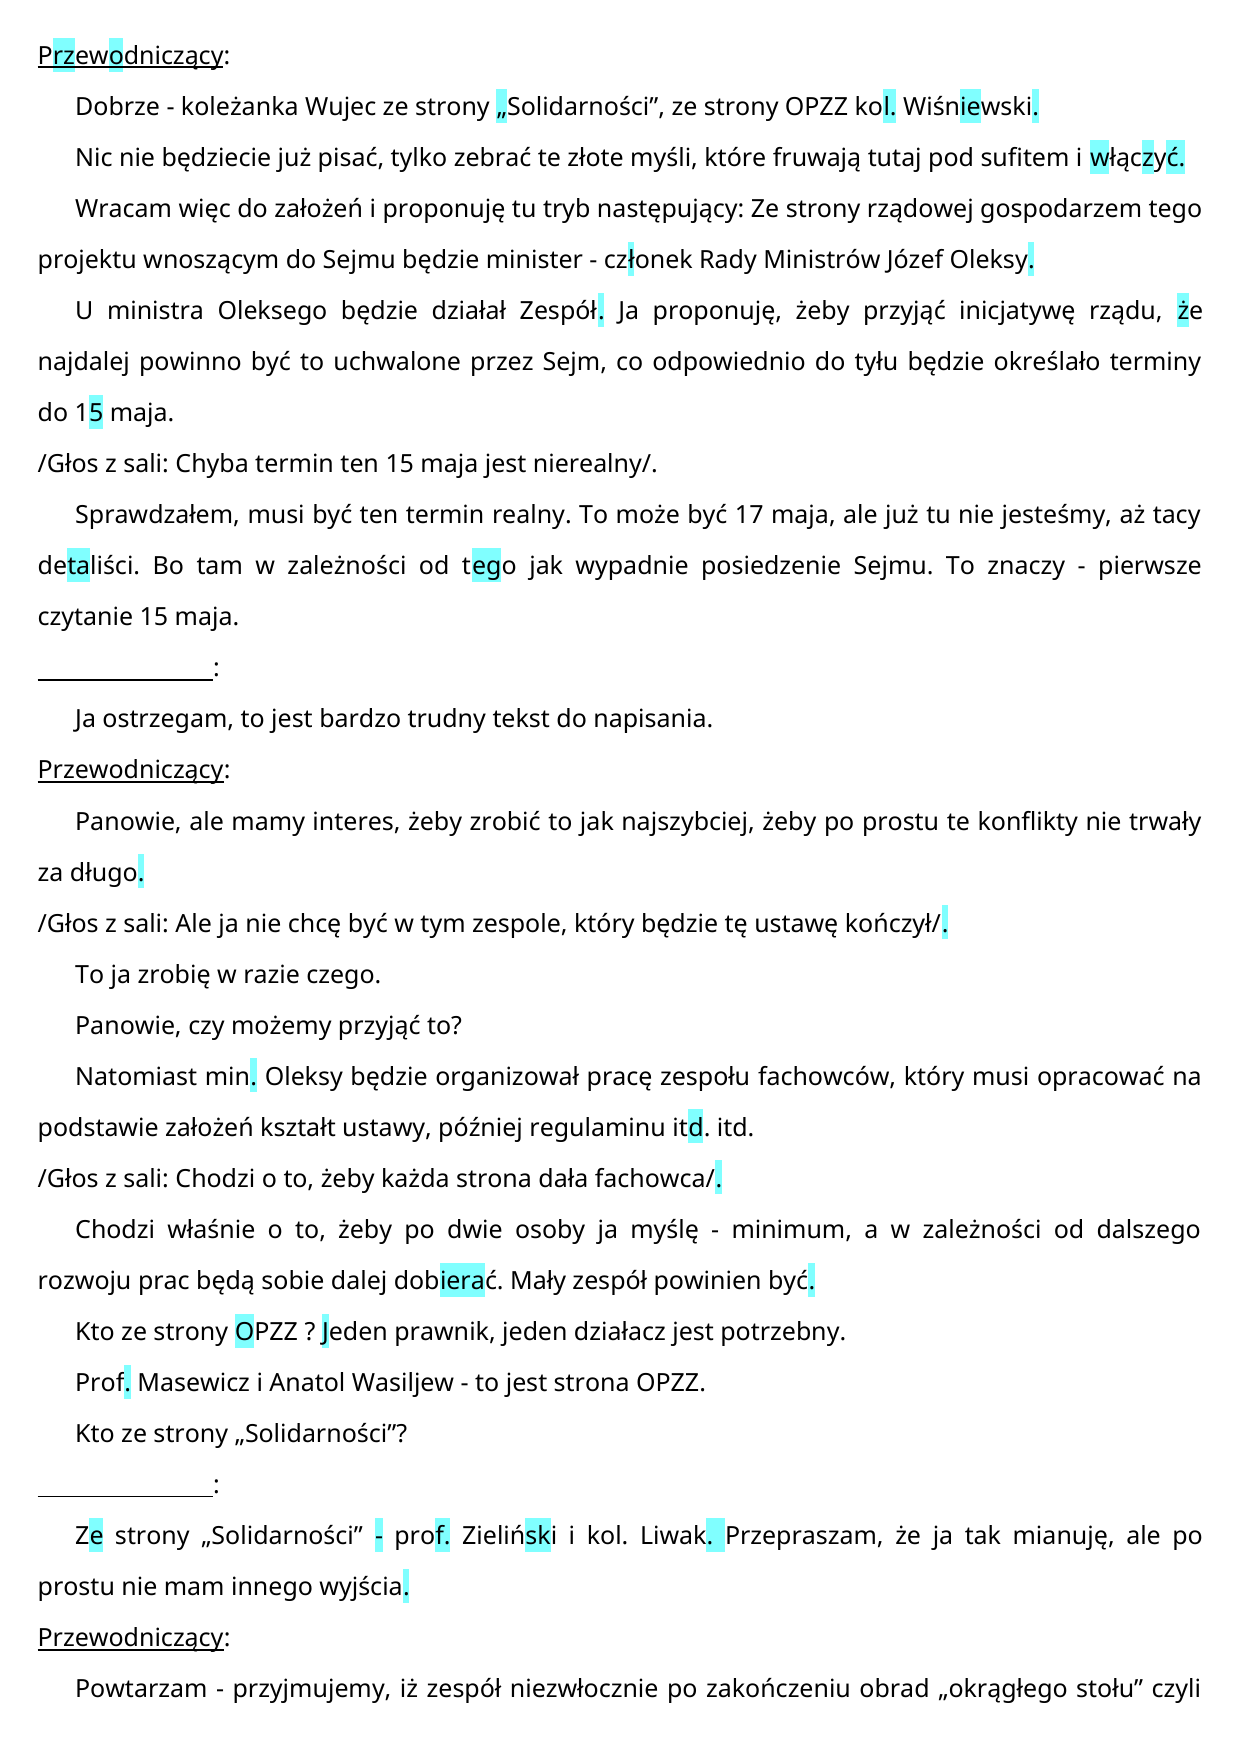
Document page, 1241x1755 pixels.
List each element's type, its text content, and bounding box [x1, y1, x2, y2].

text Przewodniczący: [37, 37, 1203, 72]
text Chodzi właśnie o to, żeby po dwie osoby ja myślę - minimum, a w zależności od dalszego rozwoju prac będą sobie dalej dobierać. Mały zespół powinien być. [37, 1211, 1203, 1297]
text Panowie, ale mamy interes, żeby zrobić to jak najszybciej, żeby po prostu te konflikty nie trwały za długo. [37, 803, 1203, 888]
text Kto ze strony „Solidarności”? [37, 1416, 1203, 1450]
text /Głos z sali: Chodzi o to, żeby każda strona dała fachowca/. [37, 1160, 1203, 1194]
text Nic nie będziecie już pisać, tylko zebrać te złote myśli, które fruwają tutaj pod sufitem i włączyć. [37, 139, 1203, 174]
text Przewodniczący: [37, 1620, 1203, 1654]
text Przewodniczący: [37, 752, 1203, 786]
text Wracam więc do założeń i proponuję tu tryb następujący: Ze strony rządowej gospodarzem tego projektu wnoszącym do Sejmu będzie minister - członek Rady Ministrów Józef Oleksy. [37, 191, 1203, 276]
text U ministra Oleksego będzie działał Zespół. Ja proponuję, żeby przyjąć inicjatywę rządu, że najdalej powinno być to uchwalone przez Sejm, co odpowiednio do tyłu będzie określało terminy do 15 maja. [37, 293, 1203, 429]
text Powtarzam - przyjmujemy, iż zespół niezwłocznie po zakończeniu obrad „okrągłego stołu” czyli [37, 1671, 1203, 1705]
text /Głos z sali: Chyba termin ten 15 maja jest nierealny/. [37, 446, 1203, 480]
text Kto ze strony OPZZ ? Jeden prawnik, jeden działacz jest potrzebny. [37, 1313, 1203, 1348]
text Ze strony „Solidarności” - prof. Zieliński i kol. Liwak. Przepraszam, że ja tak mianuję, ale po prostu nie mam innego wyjścia. [37, 1518, 1203, 1603]
text Ja ostrzegam, to jest bardzo trudny tekst do napisania. [37, 701, 1203, 735]
text Dobrze - koleżanka Wujec ze strony „Solidarności”, ze strony OPZZ kol. Wiśniewski. [37, 88, 1203, 123]
text Sprawdzałem, musi być ten termin realny. To może być 17 maja, ale już tu nie jesteśmy, aż tacy detaliści. Bo tam w zależności od tego jak wypadnie posiedzenie Sejmu. To znaczy - pierwsze czytanie 15 maja. [37, 497, 1203, 633]
text Panowie, czy możemy przyjąć to? [37, 1007, 1203, 1041]
text Prof. Masewicz i Anatol Wasiljew - to jest strona OPZZ. [37, 1364, 1203, 1399]
text : [37, 1467, 1203, 1501]
text Natomiast min. Oleksy będzie organizował pracę zespołu fachowców, który musi opracować na podstawie założeń kształt ustawy, później regulaminu itd. itd. [37, 1058, 1203, 1143]
text To ja zrobię w razie czego. [37, 956, 1203, 990]
text /Głos z sali: Ale ja nie chcę być w tym zespole, który będzie tę ustawę kończył/. [37, 905, 1203, 939]
text : [37, 650, 1203, 684]
